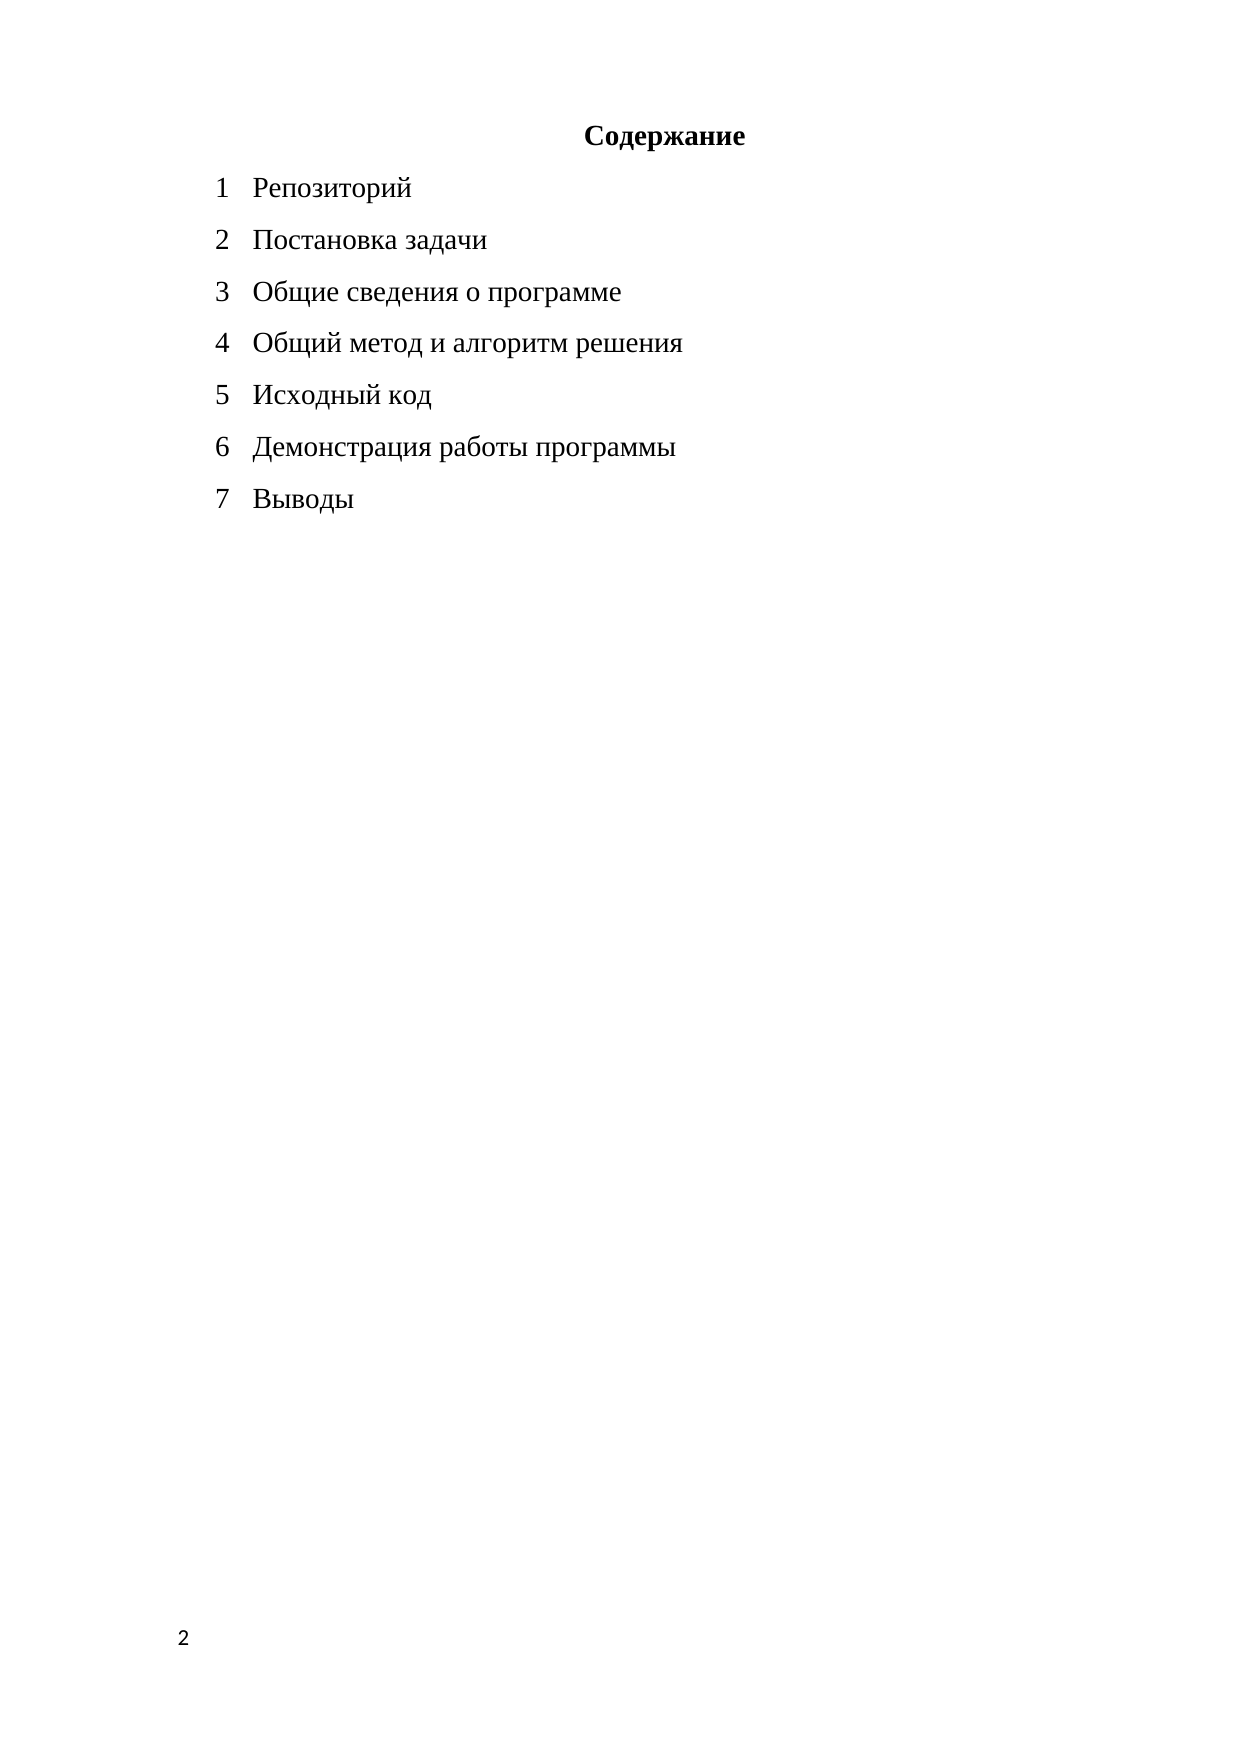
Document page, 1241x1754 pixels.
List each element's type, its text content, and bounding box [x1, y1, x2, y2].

list Постановка задачи [215, 222, 1152, 255]
list Общие сведения о программе [215, 274, 1152, 307]
list Выводы [215, 481, 1152, 515]
list Исходный код [215, 377, 1152, 411]
list Репозиторий [215, 170, 1152, 203]
text Содержание [177, 118, 1152, 152]
list Общий метод и алгоритм решения [215, 326, 1152, 359]
list Демонстрация работы программы [215, 429, 1152, 463]
